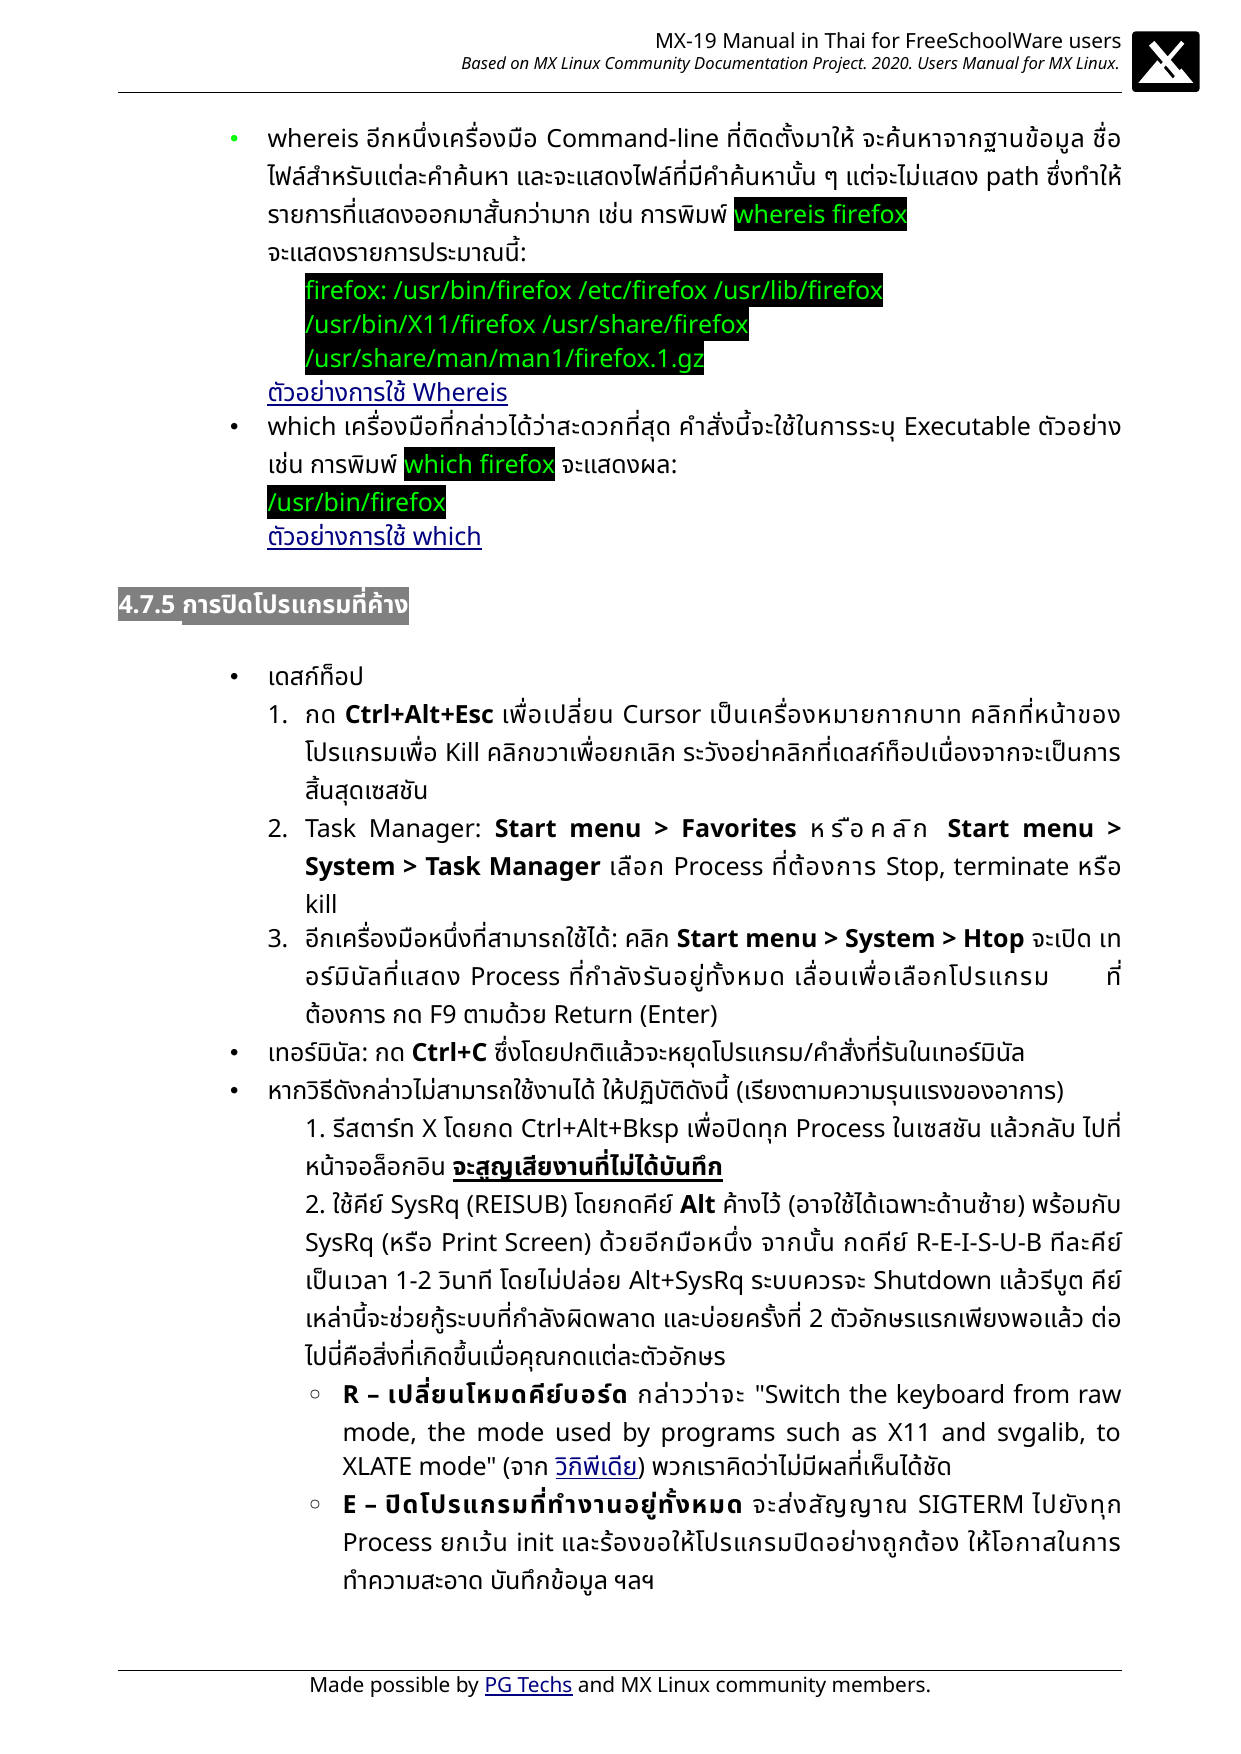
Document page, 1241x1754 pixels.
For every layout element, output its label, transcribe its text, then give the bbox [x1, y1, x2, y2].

list E – ปิดโปรแกรมที่ทำงานอยู่ทั้งหมด จะส่งสัญญาณ SIGTERM ไปยังทุก Process ยกเว้น init และร้องขอให้โปรแกรมปิดอย่างถูกต้อง ให้โอกาสในการทำความสะอาด บันทึกข้อมูล ฯลฯ [305, 1487, 1122, 1601]
list หากวิธีดังกล่าวไม่สามารถใช้งานได้ ให้ปฏิบัติดังนี้ (เรียงตามความรุนแรงของอาการ) [230, 1073, 1122, 1111]
list ตัวอย่างการใช้ which [230, 519, 1122, 553]
list กด Ctrl+Alt+Esc เพื่อเปลี่ยน Cursor เป็นเครื่องหมายกากบาท คลิกที่หน้าของโปรแกรมเพื่อ Kill คลิกขวาเพื่อยกเลิก ระวังอย่าคลิกที่เดสก์ท็อปเนื่องจากจะเป็นการสิ้นสุดเซสชัน [267, 697, 1122, 811]
list จะแสดงรายการประมาณนี้: [230, 234, 1122, 273]
list 2. ใช้คีย์ SysRq (REISUB) โดยกดคีย์ Alt ค้างไว้ (อาจใช้ได้เฉพาะด้านซ้าย) พร้อมกับ SysRq (หรือ Print Screen) ด้วยอีกมือหนึ่ง จากนั้น กดคีย์ R-E-I-S-U-B ทีละคีย์เป็นเวลา 1-2 วินาที โดยไม่ปล่อย Alt+SysRq ระบบควรจะ Shutdown แล้วรีบูต คีย์เหล่านี้จะช่วยกู้ระบบที่กำลังผิดพลาด และบ่อยครั้งที่ 2 ตัวอักษรแรกเพียงพอแล้ว ต่อไปนี่คือสิ่งที่เกิดขึ้นเมื่อคุณกดแต่ละตัวอักษร [267, 1187, 1122, 1377]
list 1. รีสตาร์ท X โดยกด Ctrl+Alt+Bksp เพื่อปิดทุก Process ในเซสชัน แล้วกลับ ไปที่หน้าจอล็อกอิน จะสูญเสียงานที่ไม่ได้บันทึก [267, 1111, 1122, 1187]
list /usr/bin/X11/firefox /usr/share/firefox [267, 307, 1122, 341]
list firefox: /usr/bin/firefox /etc/firefox /usr/lib/firefox [267, 273, 1122, 307]
text 4.7.5 การปิดโปรแกรมที่ค้าง [118, 587, 1122, 625]
list ตัวอย่างการใช้ Whereis [230, 375, 1122, 409]
list R – เปลี่ยนโหมดคีย์บอร์ด กล่าวว่าจะ "Switch the keyboard from raw mode, the mode used by programs such as X11 and svgalib, to XLATE mode" (จาก วิกิพีเดีย) พวกเราคิดว่าไม่มีผลที่เห็นได้ชัด [305, 1377, 1122, 1487]
list Task Manager: Start menu > Favorites หรือคลิก Start menu > System > Task Manager เลือก Process ที่ต้องการ Stop, terminate หรือ kill [267, 811, 1122, 921]
list which เครื่องมือที่กล่าวได้ว่าสะดวกที่สุด คำสั่งนี้จะใช้ในการระบุ Executable ตัวอย่างเช่น การพิมพ์ which firefox จะแสดงผล: [230, 409, 1122, 485]
list /usr/share/man/man1/firefox.1.gz [267, 341, 1122, 375]
list /usr/bin/firefox [230, 485, 1122, 519]
list อีกเครื่องมือหนึ่งที่สามารถใช้ได้: คลิก Start menu > System > Htop จะเปิด เทอร์มินัลที่แสดง Process ที่กำลังรันอยู่ทั้งหมด เลื่อนเพื่อเลือกโปรแกรม ที่ต้องการ กด F9 ตามด้วย Return (Enter) [267, 921, 1122, 1035]
list whereis อีกหนึ่งเครื่องมือ Command-line ที่ติดตั้งมาให้ จะค้นหาจากฐานข้อมูล ชื่อไฟล์สำหรับแต่ละคำค้นหา และจะแสดงไฟล์ที่มีคำค้นหานั้น ๆ แต่จะไม่แสดง path ซึ่งทำให้รายการที่แสดงออกมาสั้นกว่ามาก เช่น การพิมพ์ whereis firefox [230, 121, 1122, 234]
list เทอร์มินัล: กด Ctrl+C ซึ่งโดยปกติแล้วจะหยุดโปรแกรม/คำสั่งที่รันในเทอร์มินัล [230, 1035, 1122, 1073]
list เดสก์ท็อป [230, 659, 1122, 697]
